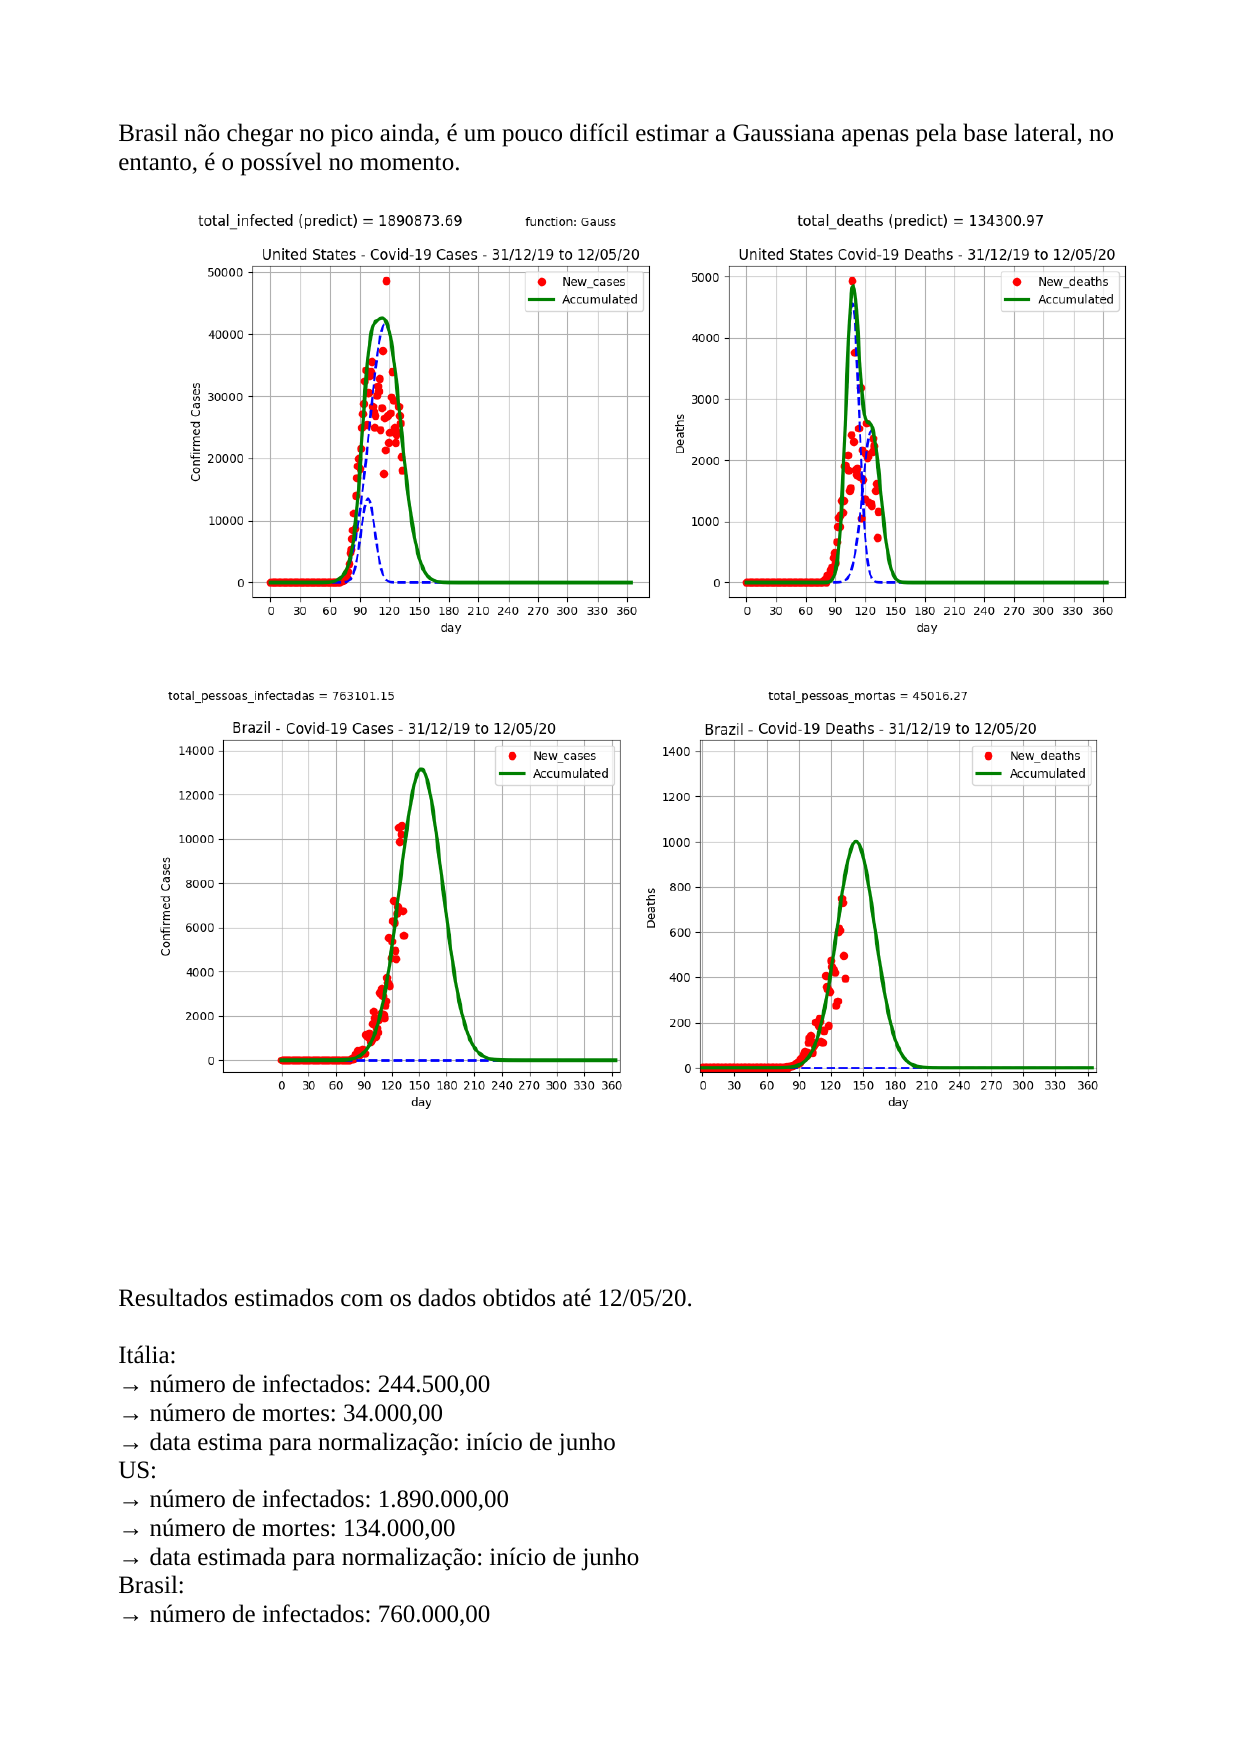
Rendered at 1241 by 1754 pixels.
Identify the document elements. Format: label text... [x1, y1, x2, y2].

text Brasil: [118, 1571, 1122, 1599]
picture [113, 672, 1118, 1111]
text → número de mortes: 134.000,00 [118, 1513, 1122, 1542]
text → número de infectados: 244.500,00 [118, 1369, 1122, 1398]
text Resultados estimados com os dados obtidos até 12/05/20. [118, 1283, 1122, 1312]
text → número de infectados: 760.000,00 [118, 1599, 1122, 1628]
text → número de infectados: 1.890.000,00 [118, 1484, 1122, 1513]
text Brasil não chegar no pico ainda, é um pouco difícil estimar a Gaussiana apenas pela base lateral, no entanto, é o possível no momento. [118, 118, 1122, 176]
picture [143, 198, 1148, 634]
text US: [118, 1456, 1122, 1484]
text → data estimada para normalização: início de junho [118, 1542, 1122, 1571]
text → número de mortes: 34.000,00 [118, 1398, 1122, 1427]
text → data estima para normalização: início de junho [118, 1427, 1122, 1456]
text Itália: [118, 1341, 1122, 1369]
